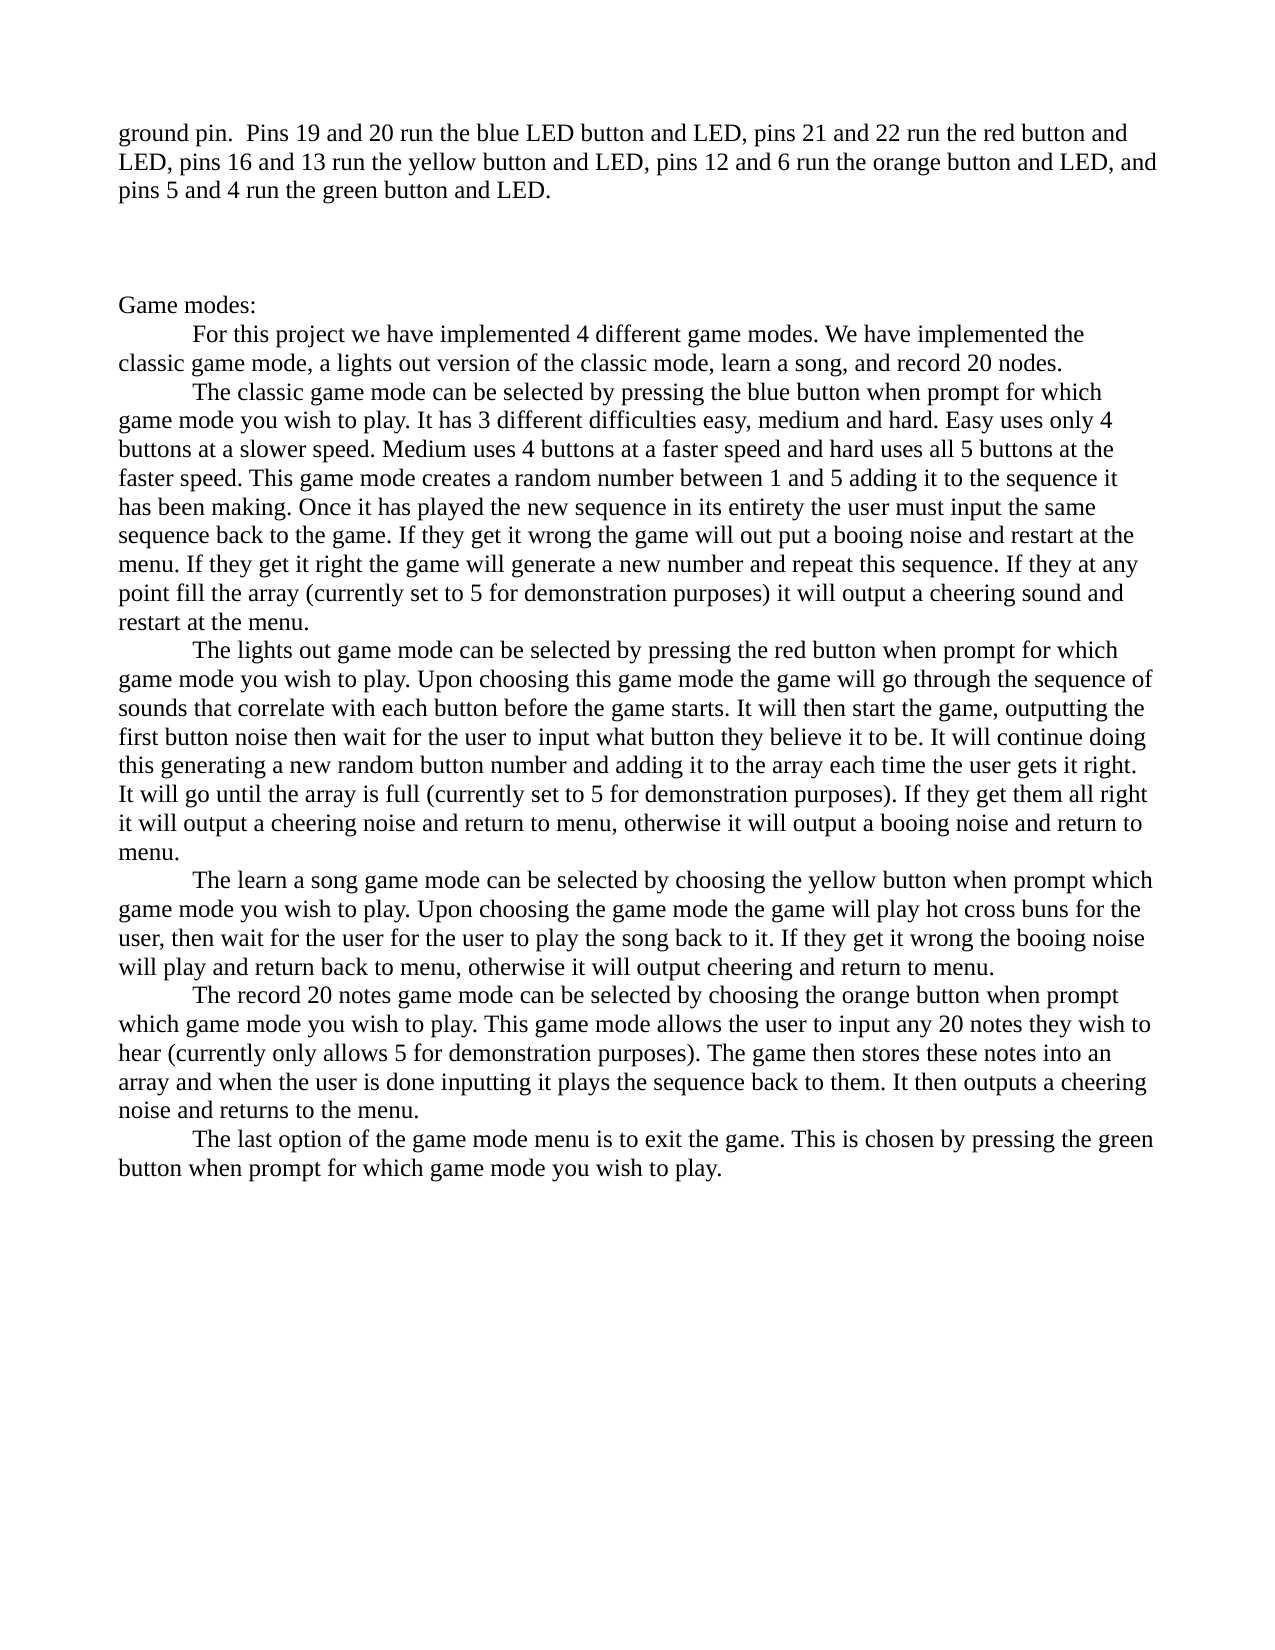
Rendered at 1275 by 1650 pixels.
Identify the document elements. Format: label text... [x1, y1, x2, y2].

text The classic game mode can be selected by pressing the blue button when prompt for which game mode you wish to play. It has 3 different difficulties easy, medium and hard. Easy uses only 4 buttons at a slower speed. Medium uses 4 buttons at a faster speed and hard uses all 5 buttons at the faster speed. This game mode creates a random number between 1 and 5 adding it to the sequence it has been making. Once it has played the new sequence in its entirety the user must input the same sequence back to the game. If they get it wrong the game will out put a booing noise and restart at the menu. If they get it right the game will generate a new number and repeat this sequence. If they at any point fill the array (currently set to 5 for demonstration purposes) it will output a cheering sound and restart at the menu. [118, 377, 1157, 636]
text Game modes: [118, 291, 1157, 319]
text The last option of the game mode menu is to exit the game. This is chosen by pressing the green button when prompt for which game mode you wish to play. [118, 1124, 1157, 1182]
text For this project we have implemented 4 different game modes. We have implemented the classic game mode, a lights out version of the classic mode, learn a song, and record 20 nodes. [118, 319, 1157, 377]
text The lights out game mode can be selected by pressing the red button when prompt for which game mode you wish to play. Upon choosing this game mode the game will go through the sequence of sounds that correlate with each button before the game starts. It will then start the game, outputting the first button noise then wait for the user to input what button they believe it to be. It will continue doing this generating a new random button number and adding it to the array each time the user gets it right. It will go until the array is full (currently set to 5 for demonstration purposes). If they get them all right it will output a cheering noise and return to menu, otherwise it will output a booing noise and return to menu. [118, 636, 1157, 866]
text The learn a song game mode can be selected by choosing the yellow button when prompt which game mode you wish to play. Upon choosing the game mode the game will play hot cross buns for the user, then wait for the user for the user to play the song back to it. If they get it wrong the booing noise will play and return back to menu, otherwise it will output cheering and return to menu. [118, 866, 1157, 981]
text ground pin. Pins 19 and 20 run the blue LED button and LED, pins 21 and 22 run the red button and LED, pins 16 and 13 run the yellow button and LED, pins 12 and 6 run the orange button and LED, and pins 5 and 4 run the green button and LED. [118, 118, 1157, 204]
text The record 20 notes game mode can be selected by choosing the orange button when prompt which game mode you wish to play. This game mode allows the user to input any 20 notes they wish to hear (currently only allows 5 for demonstration purposes). The game then stores these notes into an array and when the user is done inputting it plays the sequence back to them. It then outputs a cheering noise and returns to the menu. [118, 981, 1157, 1124]
